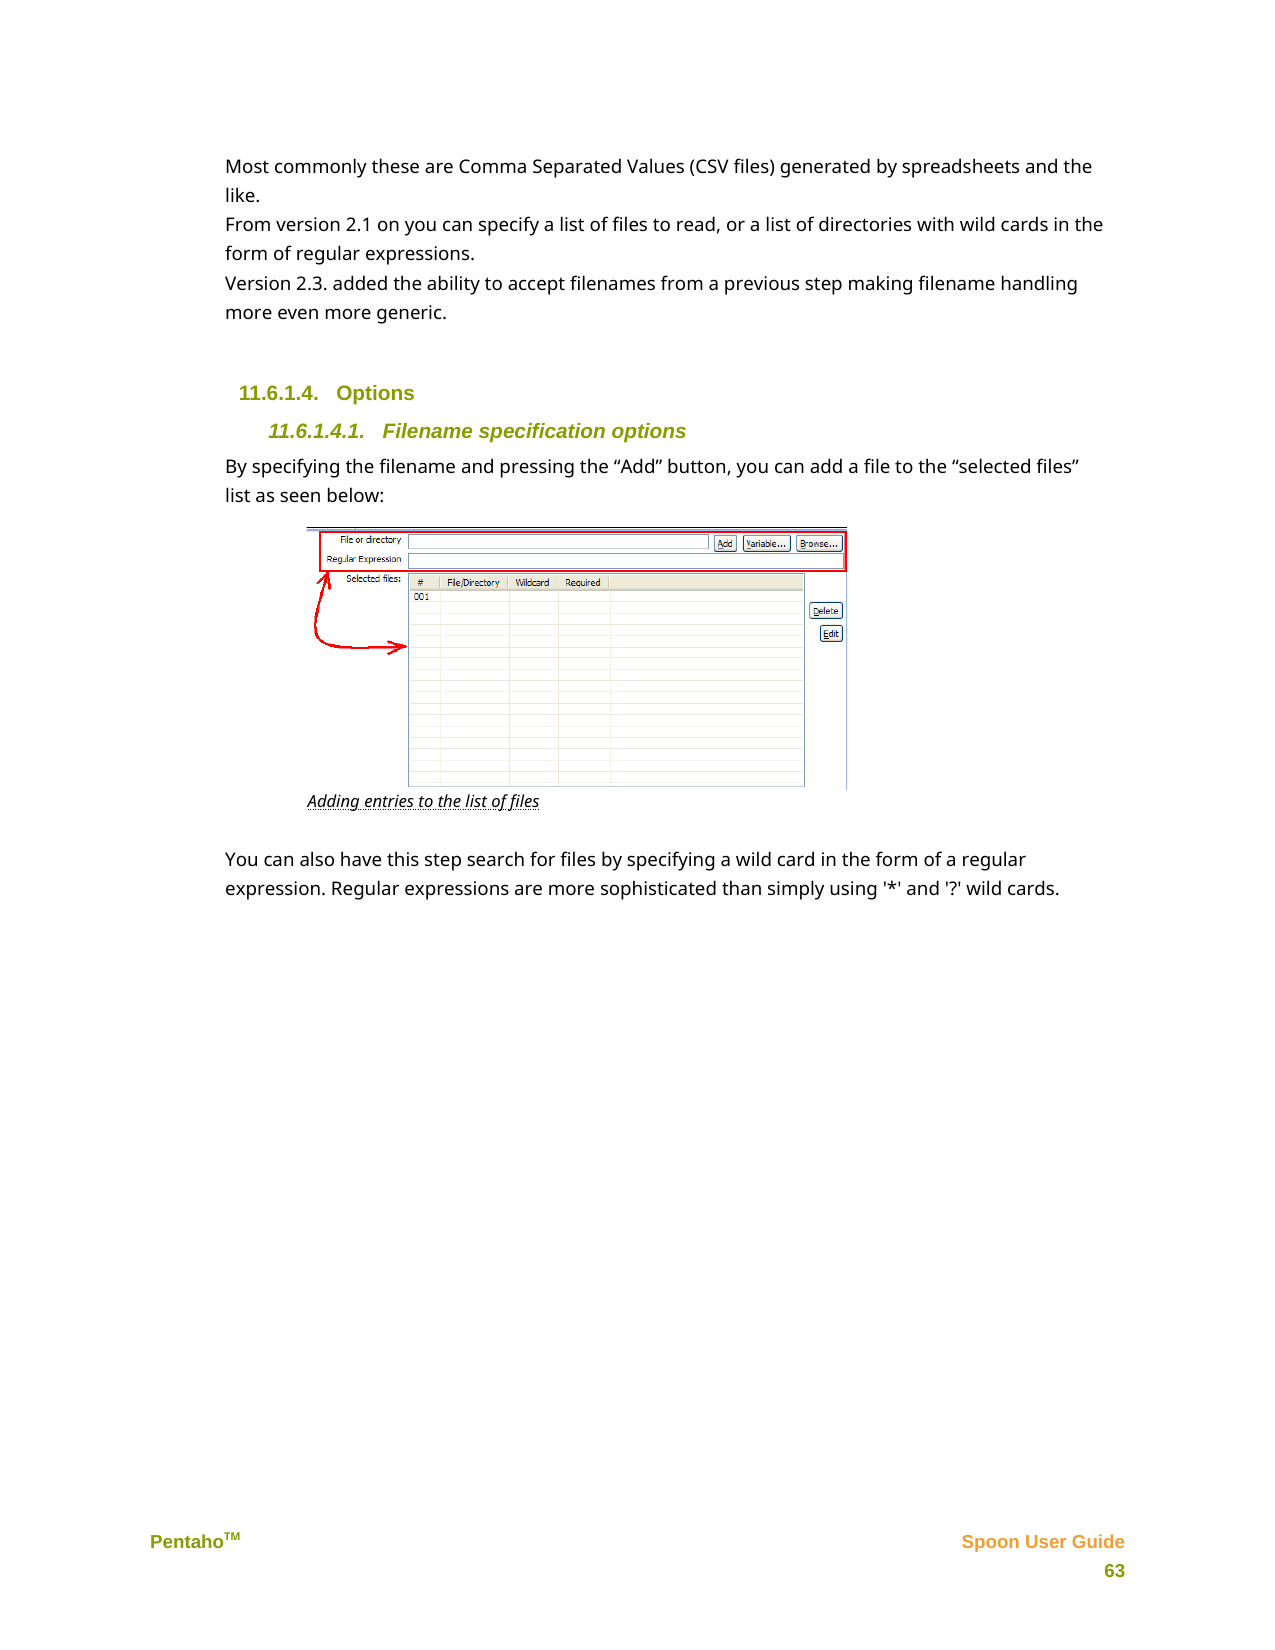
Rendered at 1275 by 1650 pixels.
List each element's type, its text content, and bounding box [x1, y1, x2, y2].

text list as seen below: [225, 479, 1125, 509]
text From version 2.1 on you can specify a list of files to read, or a list of directories with wild cards in the form of regular expressions. [225, 208, 1125, 267]
text Most commonly these are Comma Separated Values (CSV files) generated by spreadsheets and the like. [225, 150, 1125, 208]
text By specifying the filename and pressing the “Add” button, you can add a file to the “selected files” [225, 450, 1125, 479]
subtitle Filename specification options [268, 415, 1125, 444]
text Version 2.3. added the ability to accept filenames from a previous step making filename handling more even more generic. [225, 267, 1125, 325]
text You can also have this step search for files by specifying a wild card in the form of a regular expression. Regular expressions are more sophisticated than simply using '*' and '?' wild cards. [225, 843, 1125, 902]
text Adding entries to the list of files [307, 790, 767, 813]
text [225, 526, 769, 814]
subtitle Options [239, 373, 1125, 408]
